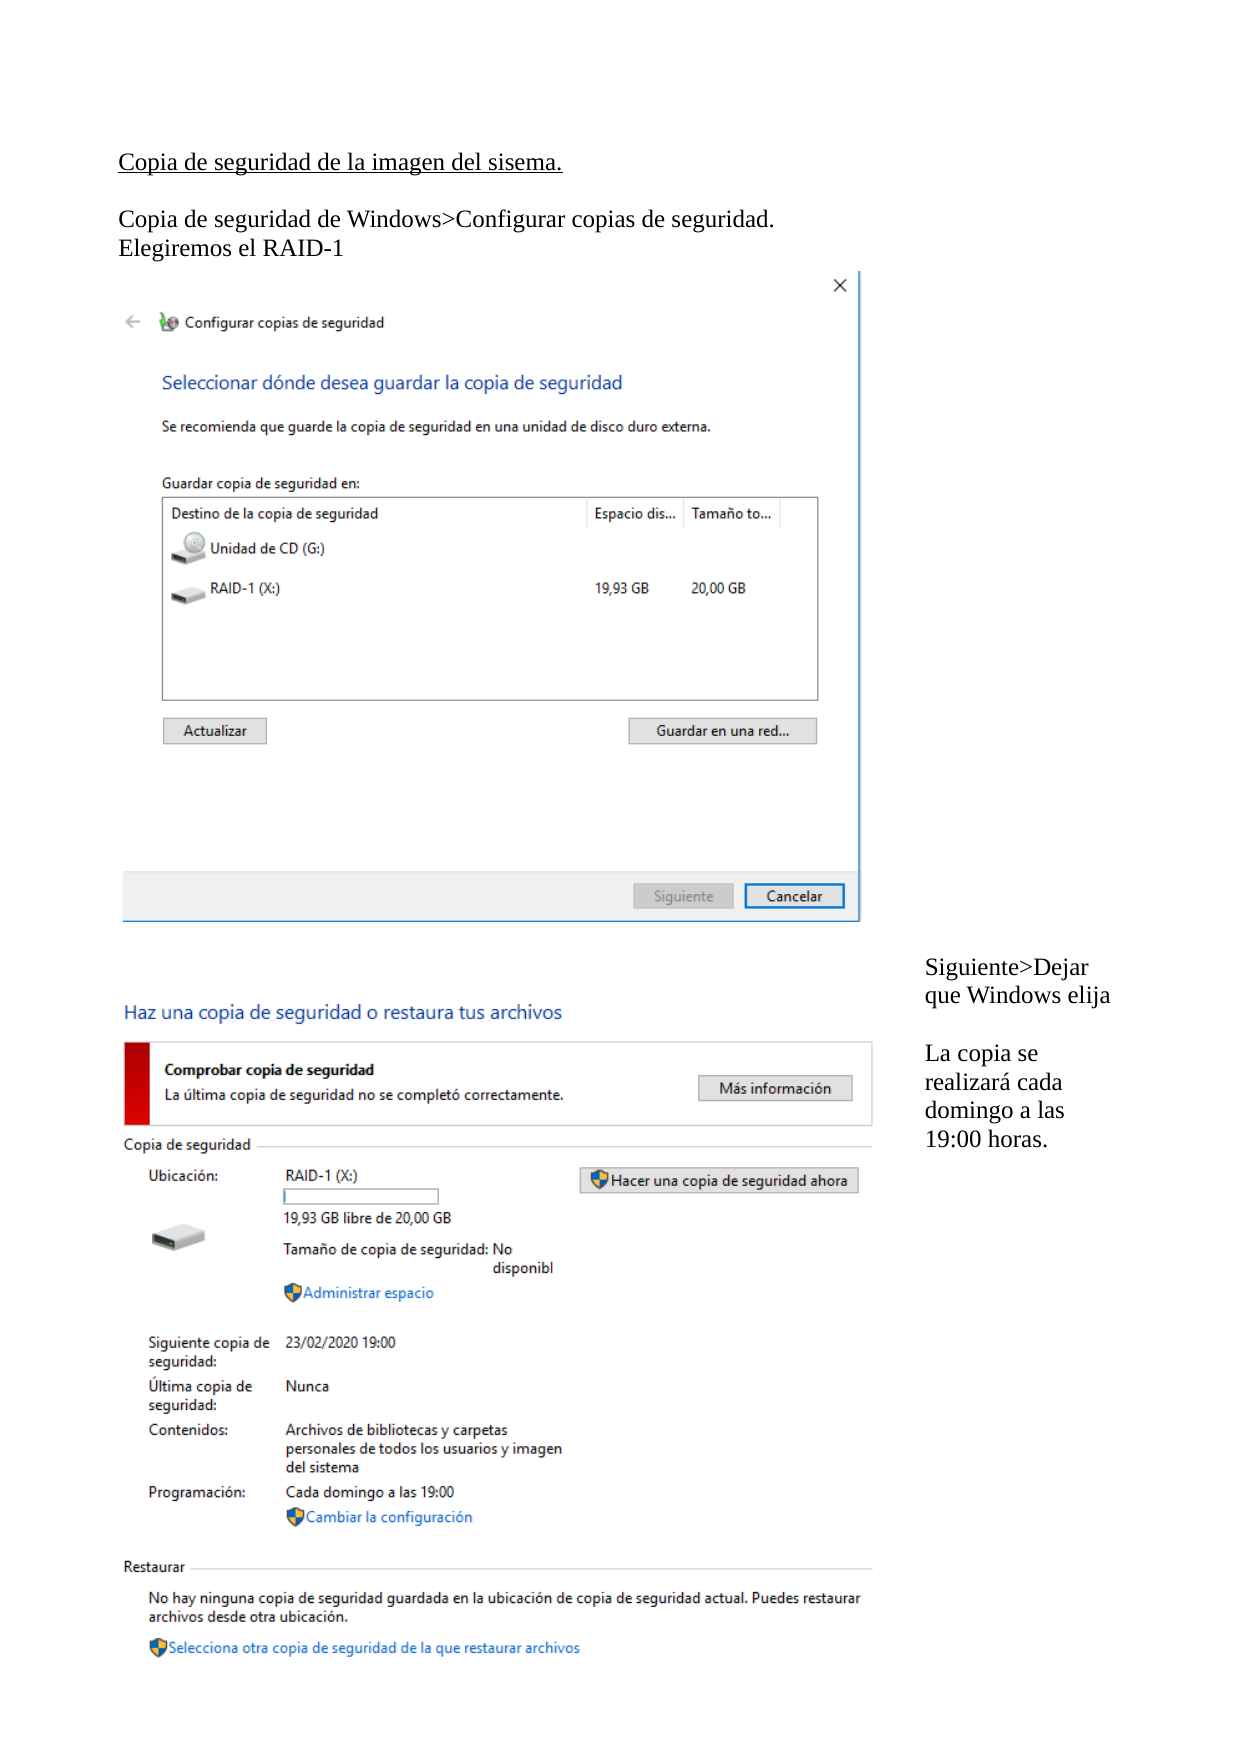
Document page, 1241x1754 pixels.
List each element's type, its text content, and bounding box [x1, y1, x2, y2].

text Siguiente>Dejar que Windows elija [118, 952, 1122, 1009]
text Copia de seguridad de la imagen del sisema. [118, 147, 1122, 176]
text Elegiremos el RAID-1 [118, 233, 1122, 262]
text Copia de seguridad de Windows>Configurar copias de seguridad. [118, 204, 1122, 233]
text La copia se realizará cada domingo a las 19:00 horas. [925, 1038, 1122, 1153]
